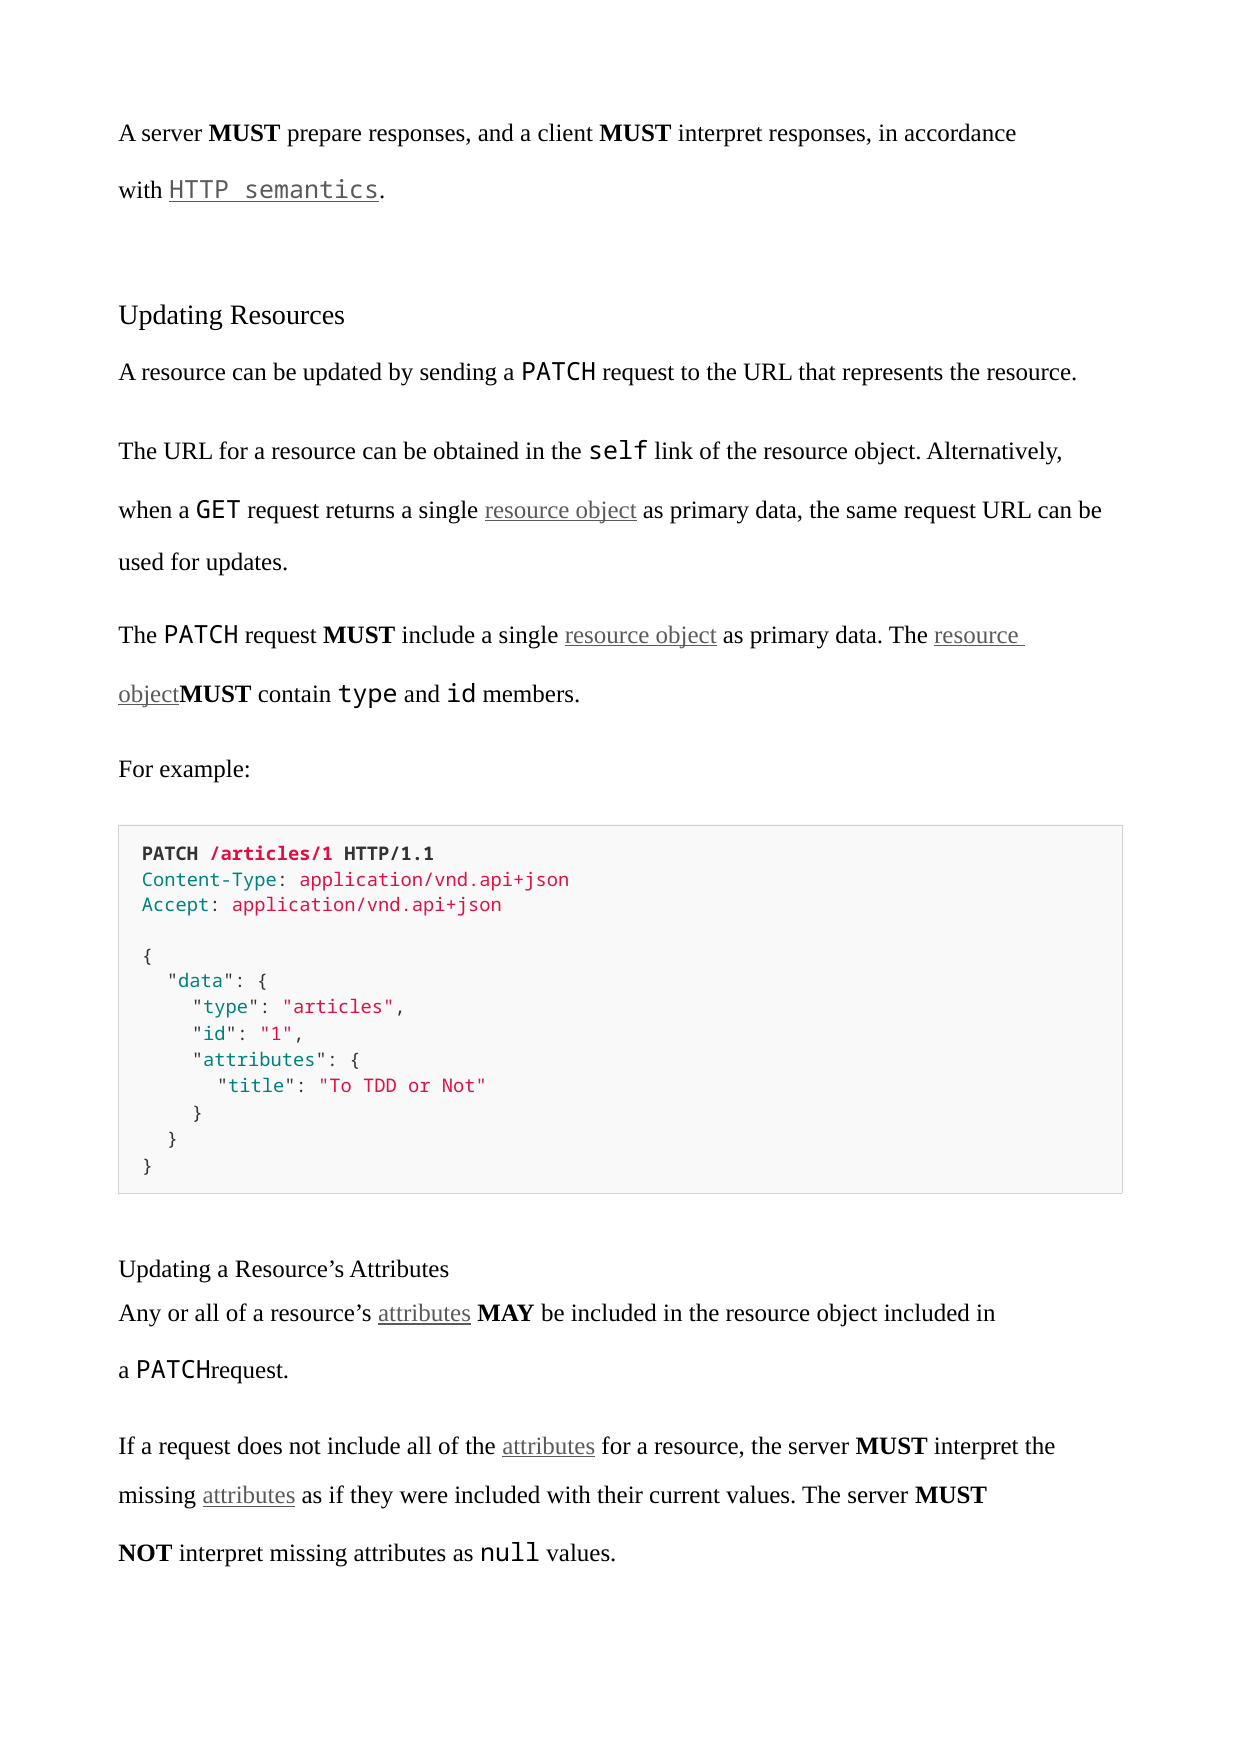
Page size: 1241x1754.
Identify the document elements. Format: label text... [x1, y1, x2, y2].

text The PATCH request MUST include a single resource object as primary data. The resource objectMUST contain type and id members. [118, 617, 1122, 709]
text } [119, 1083, 1122, 1110]
text "data": { [119, 952, 1122, 978]
text } [377, 1083, 383, 1091]
text } [411, 1083, 417, 1091]
text } [343, 1083, 349, 1091]
text "id": "1", [119, 1004, 1122, 1031]
text A resource can be updated by sending a PATCH request to the URL that represents the resource. [118, 353, 1122, 388]
subtitle Updating Resources [118, 298, 1122, 330]
subtitle Updating a Resource’s Attributes [118, 1254, 1122, 1283]
text PATCH /articles/1 HTTP/1.1 [119, 826, 1122, 850]
text The URL for a resource can be obtained in the self link of the resource object. Alternatively, when a GET request returns a single resource object as primary data, the same request URL can be used for updates. [118, 433, 1122, 575]
text A server MUST prepare responses, and a client MUST interpret responses, in accordance with HTTP semantics. [118, 118, 1122, 206]
text "attributes": { [119, 1031, 1122, 1057]
text } [456, 1083, 462, 1091]
text Content-Type: application/vnd.api+json [119, 850, 1122, 876]
text } [119, 1110, 1122, 1136]
text "title": "To TDD or Not" [119, 1057, 1122, 1083]
text If a request does not include all of the attributes for a resource, the server MUST interpret the missing attributes as if they were included with their current values. The server MUST NOT interpret missing attributes as null values. [118, 1431, 1122, 1568]
text Any or all of a resource’s attributes MAY be included in the resource object included in a PATCHrequest. [118, 1298, 1122, 1386]
text } [119, 1136, 1122, 1193]
text For example: [118, 754, 1122, 783]
text "type": "articles", [119, 978, 1122, 1004]
text } [388, 1083, 394, 1091]
text { [119, 926, 1122, 952]
text Accept: application/vnd.api+json [119, 876, 1122, 901]
